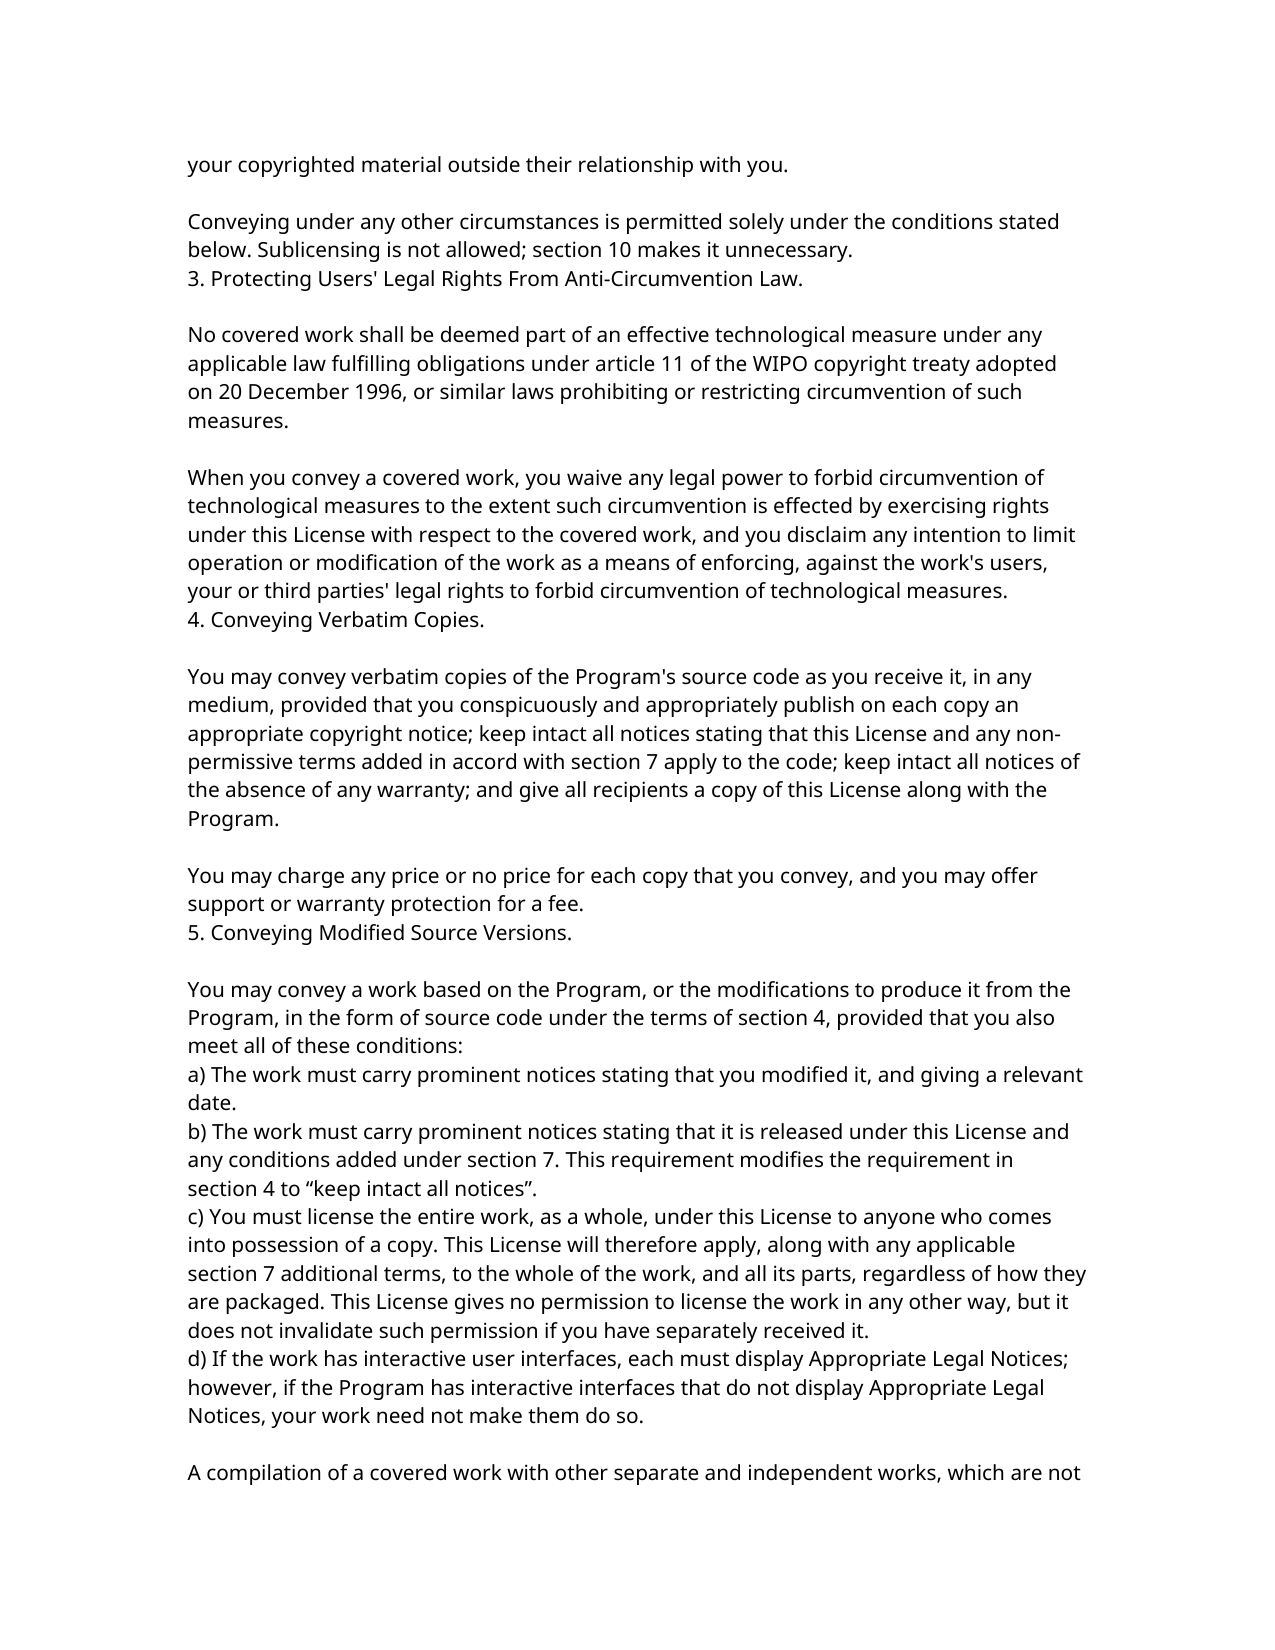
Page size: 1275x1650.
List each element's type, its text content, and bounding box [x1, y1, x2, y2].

text When you convey a covered work, you waive any legal power to forbid circumvention of technological measures to the extent such circumvention is effected by exercising rights under this License with respect to the covered work, and you disclaim any intention to limit operation or modification of the work as a means of enforcing, against the work's users, your or third parties' legal rights to forbid circumvention of technological measures. [187, 463, 1087, 605]
text You may convey a work based on the Program, or the modifications to produce it from the Program, in the form of source code under the terms of section 4, provided that you also meet all of these conditions: [187, 975, 1087, 1060]
text A compilation of a covered work with other separate and independent works, which are not [187, 1458, 1087, 1487]
text your copyrighted material outside their relationship with you. [187, 150, 1087, 178]
text b) The work must carry prominent notices stating that it is released under this License and any conditions added under section 7. This requirement modifies the requirement in section 4 to “keep intact all notices”. [187, 1117, 1087, 1202]
text 4. Conveying Verbatim Copies. [187, 605, 1087, 633]
text You may charge any price or no price for each copy that you convey, and you may offer support or warranty protection for a fee. [187, 861, 1087, 918]
text No covered work shall be deemed part of an effective technological measure under any applicable law fulfilling obligations under article 11 of the WIPO copyright treaty adopted on 20 December 1996, or similar laws prohibiting or restricting circumvention of such measures. [187, 321, 1087, 434]
text 5. Conveying Modified Source Versions. [187, 918, 1087, 946]
text Conveying under any other circumstances is permitted solely under the conditions stated below. Sublicensing is not allowed; section 10 makes it unnecessary. [187, 207, 1087, 264]
text c) You must license the entire work, as a whole, under this License to anyone who comes into possession of a copy. This License will therefore apply, along with any applicable section 7 additional terms, to the whole of the work, and all its parts, regardless of how they are packaged. This License gives no permission to license the work in any other way, but it does not invalidate such permission if you have separately received it. [187, 1202, 1087, 1344]
text d) If the work has interactive user interfaces, each must display Appropriate Legal Notices; however, if the Program has interactive interfaces that do not display Appropriate Legal Notices, your work need not make them do so. [187, 1344, 1087, 1430]
text a) The work must carry prominent notices stating that you modified it, and giving a relevant date. [187, 1060, 1087, 1117]
text 3. Protecting Users' Legal Rights From Anti-Circumvention Law. [187, 264, 1087, 292]
text You may convey verbatim copies of the Program's source code as you receive it, in any medium, provided that you conspicuously and appropriately publish on each copy an appropriate copyright notice; keep intact all notices stating that this License and any non-permissive terms added in accord with section 7 apply to the code; keep intact all notices of the absence of any warranty; and give all recipients a copy of this License along with the Program. [187, 662, 1087, 832]
